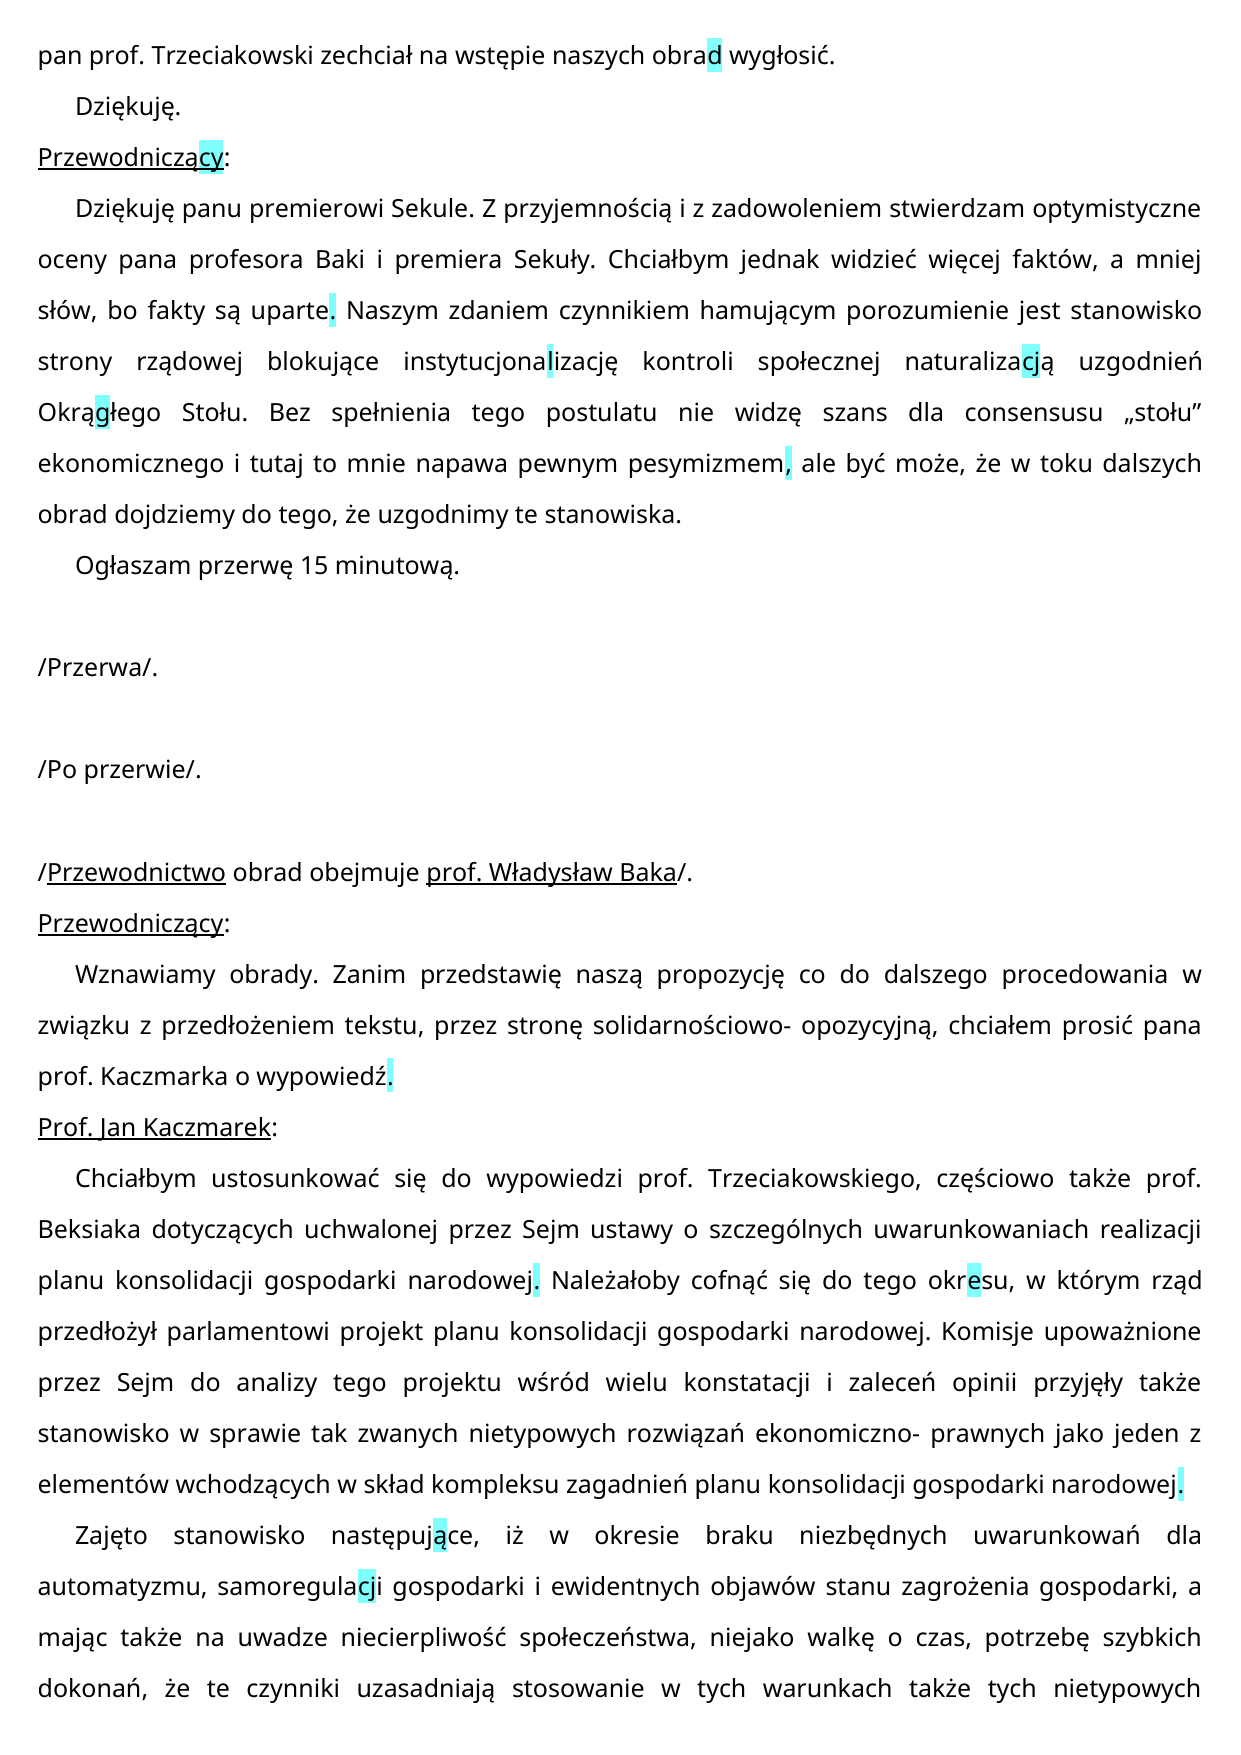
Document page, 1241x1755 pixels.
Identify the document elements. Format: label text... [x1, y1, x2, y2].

text Chciałbym ustosunkować się do wypowiedzi prof. Trzeciakowskiego, częściowo także prof. Beksiaka dotyczących uchwalonej przez Sejm ustawy o szczególnych uwarunkowaniach realizacji planu konsolidacji gospodarki narodowej. Należałoby cofnąć się do tego okresu, w którym rząd przedłożył parlamentowi projekt planu konsolidacji gospodarki narodowej. Komisje upoważnione przez Sejm do analizy tego projektu wśród wielu konstatacji i zaleceń opinii przyjęły także stanowisko w sprawie tak zwanych nietypowych rozwiązań ekonomiczno- prawnych jako jeden z elementów wchodzących w skład kompleksu zagadnień planu konsolidacji gospodarki narodowej. [37, 1160, 1203, 1501]
text Dziękuję panu premierowi Sekule. Z przyjemnością i z zadowoleniem stwierdzam optymistyczne oceny pana profesora Baki i premiera Sekuły. Chciałbym jednak widzieć więcej faktów, a mniej słów, bo fakty są uparte. Naszym zdaniem czynnikiem hamującym porozumienie jest stanowisko strony rządowej blokujące instytucjonalizację kontroli społecznej naturalizacją uzgodnień Okrągłego Stołu. Bez spełnienia tego postulatu nie widzę szans dla consensusu „stołu” ekonomicznego i tutaj to mnie napawa pewnym pesymizmem, ale być może, że w toku dalszych obrad dojdziemy do tego, że uzgodnimy te stanowiska. [37, 191, 1203, 531]
text /Po przerwie/. [37, 752, 1203, 786]
text Prof. Jan Kaczmarek: [37, 1109, 1203, 1143]
text /Przerwa/. [37, 650, 1203, 684]
text Przewodniczący: [37, 139, 1203, 174]
text Przewodniczący: [37, 905, 1203, 939]
text Dziękuję. [37, 88, 1203, 123]
text Zajęto stanowisko następujące, iż w okresie braku niezbędnych uwarunkowań dla automatyzmu, samoregulacji gospodarki i ewidentnych objawów stanu zagrożenia gospodarki, a mając także na uwadze niecierpliwość społeczeństwa, niejako walkę o czas, potrzebę szybkich dokonań, że te czynniki uzasadniają stosowanie w tych warunkach także tych nietypowych [37, 1518, 1203, 1705]
text /Przewodnictwo obrad obejmuje prof. Władysław Baka/. [37, 854, 1203, 888]
text Ogłaszam przerwę 15 minutową. [37, 548, 1203, 582]
text pan prof. Trzeciakowski zechciał na wstępie naszych obrad wygłosić. [37, 37, 1203, 72]
text Wznawiamy obrady. Zanim przedstawię naszą propozycję co do dalszego procedowania w związku z przedłożeniem tekstu, przez stronę solidarnościowo- opozycyjną, chciałem prosić pana prof. Kaczmarka o wypowiedź. [37, 956, 1203, 1092]
